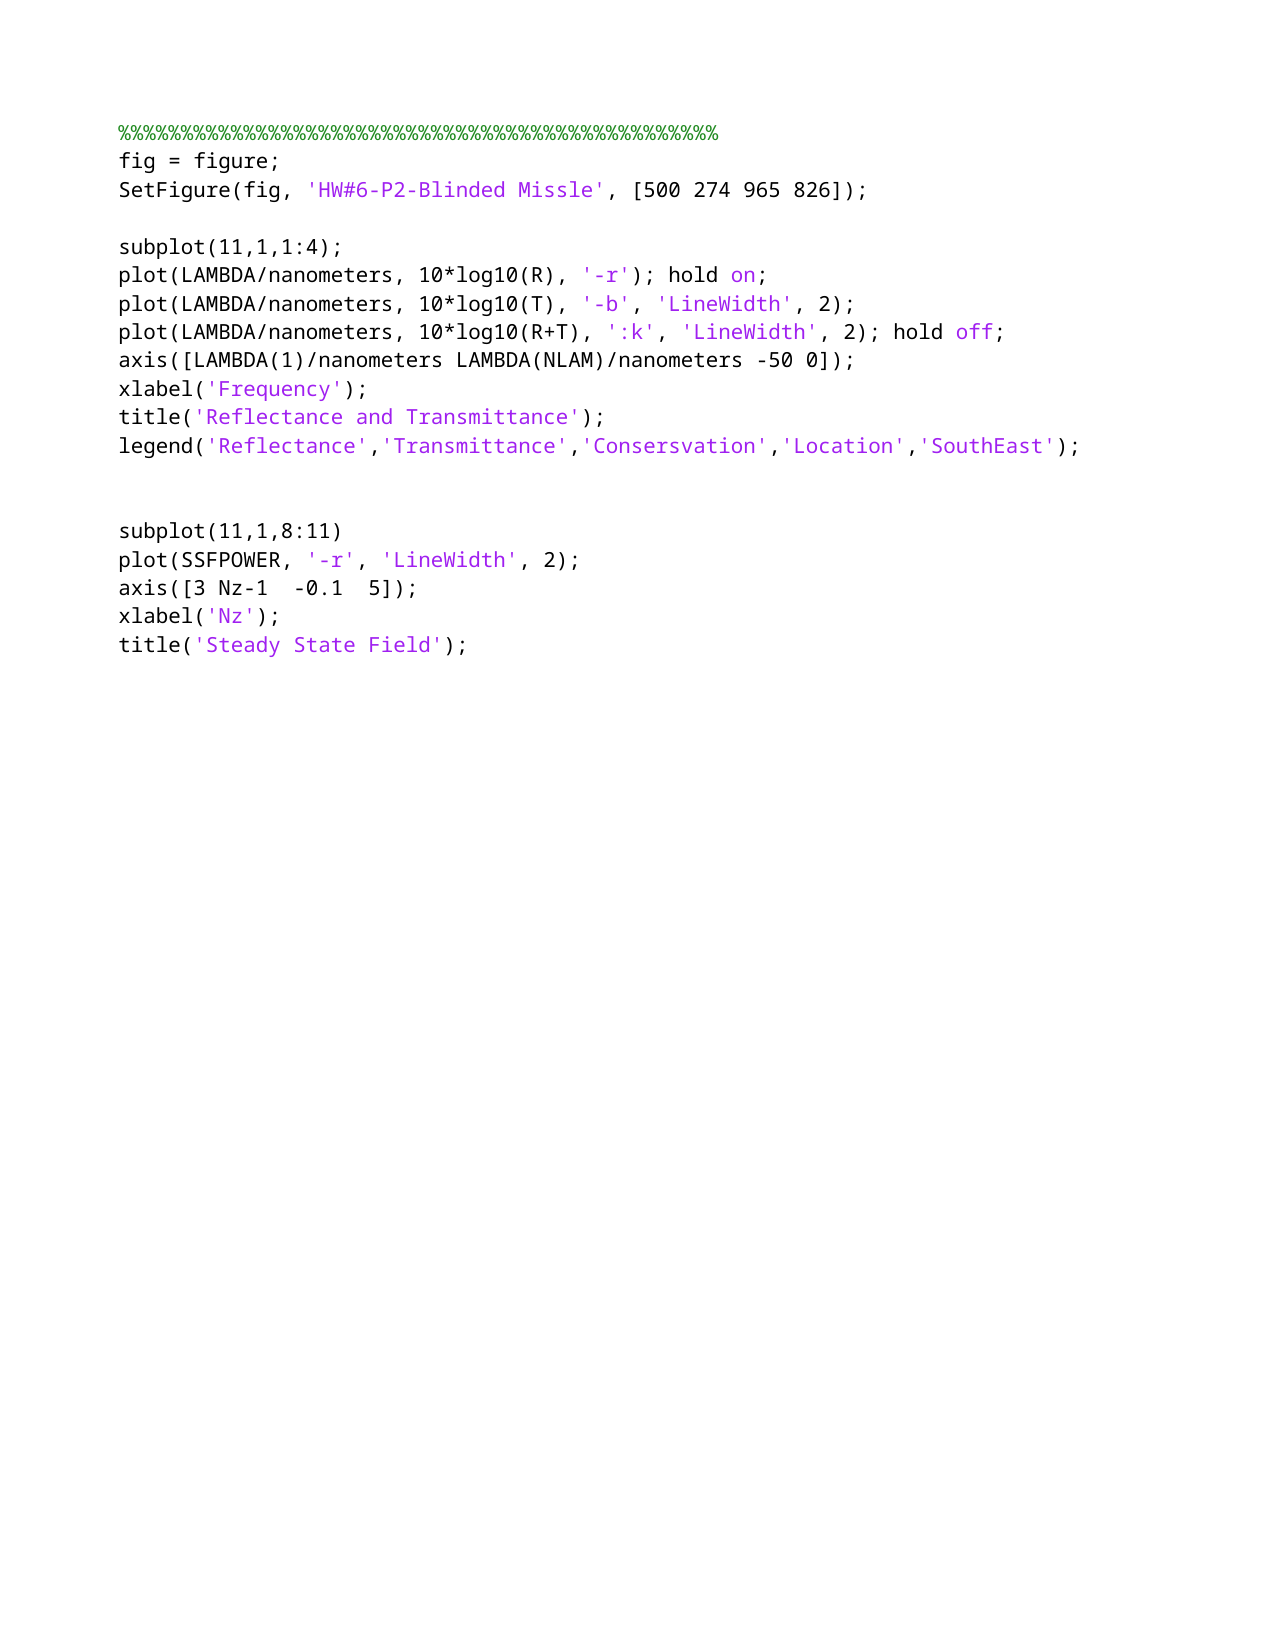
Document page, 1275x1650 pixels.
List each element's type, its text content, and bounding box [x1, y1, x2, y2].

text title('Reflectance and Transmittance'); [118, 402, 1157, 431]
text legend('Reflectance','Transmittance','Consersvation','Location','SouthEast'); [118, 431, 1157, 459]
text title('Steady State Field'); [118, 630, 1157, 658]
text SetFigure(fig, 'HW#6-P2-Blinded Missle', [500 274 965 826]); [118, 175, 1157, 203]
text axis([3 Nz-1 -0.1 5]); [118, 573, 1157, 602]
text %%%%%%%%%%%%%%%%%%%%%%%%%%%%%%%%%%%%%%%%%%%%%%%% [118, 118, 1157, 147]
text plot(LAMBDA/nanometers, 10*log10(T), '-b', 'LineWidth', 2); [118, 289, 1157, 317]
text plot(SSFPOWER, '-r', 'LineWidth', 2); [118, 545, 1157, 573]
text fig = figure; [118, 147, 1157, 175]
text plot(LAMBDA/nanometers, 10*log10(R), '-r'); hold on; [118, 260, 1157, 289]
text xlabel('Frequency'); [118, 374, 1157, 402]
text subplot(11,1,8:11) [118, 516, 1157, 545]
text subplot(11,1,1:4); [118, 232, 1157, 260]
text plot(LAMBDA/nanometers, 10*log10(R+T), ':k', 'LineWidth', 2); hold off; [118, 317, 1157, 346]
text xlabel('Nz'); [118, 602, 1157, 630]
text axis([LAMBDA(1)/nanometers LAMBDA(NLAM)/nanometers -50 0]); [118, 346, 1157, 374]
